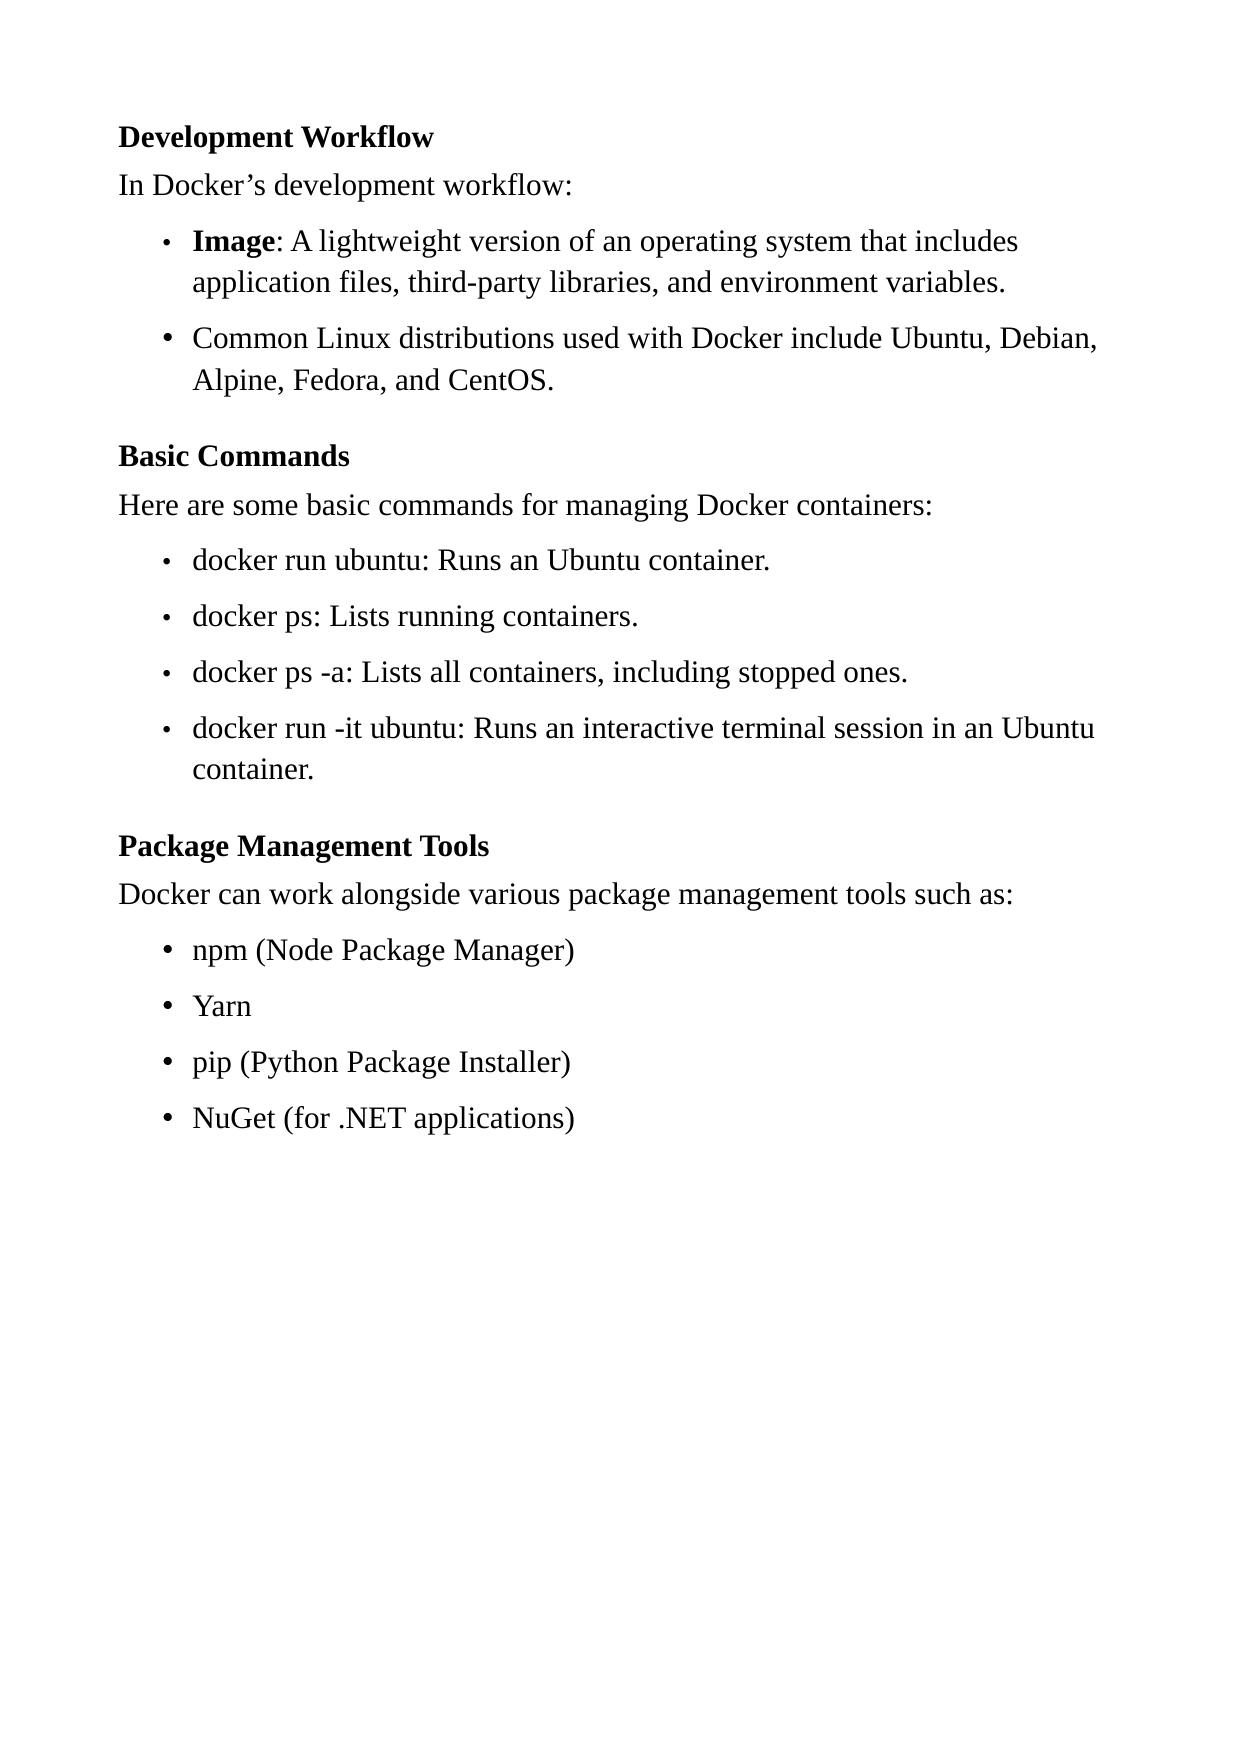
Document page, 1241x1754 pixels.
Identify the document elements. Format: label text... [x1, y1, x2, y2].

list docker ps: Lists running containers. [162, 597, 1122, 633]
subtitle Basic Commands [118, 437, 1122, 473]
list NuGet (for .NET applications) [162, 1099, 1122, 1135]
subtitle Development Workflow [118, 118, 1122, 154]
subtitle Package Management Tools [118, 827, 1122, 863]
list Image: A lightweight version of an operating system that includes application files, third-party libraries, and environment variables. [162, 222, 1122, 299]
list Yarn [162, 987, 1122, 1023]
list docker run ubuntu: Runs an Ubuntu container. [162, 542, 1122, 578]
list docker ps -a: Lists all containers, including stopped ones. [162, 653, 1122, 689]
list docker run -it ubuntu: Runs an interactive terminal session in an Ubuntu container. [162, 709, 1122, 786]
list Common Linux distributions used with Docker include Ubuntu, Debian, Alpine, Fedora, and CentOS. [162, 319, 1122, 397]
text Docker can work alongside various package management tools such as: [118, 876, 1122, 911]
list npm (Node Package Manager) [162, 931, 1122, 967]
text In Docker’s development workflow: [118, 167, 1122, 202]
text Here are some basic commands for managing Docker containers: [118, 486, 1122, 522]
list pip (Python Package Installer) [162, 1043, 1122, 1079]
